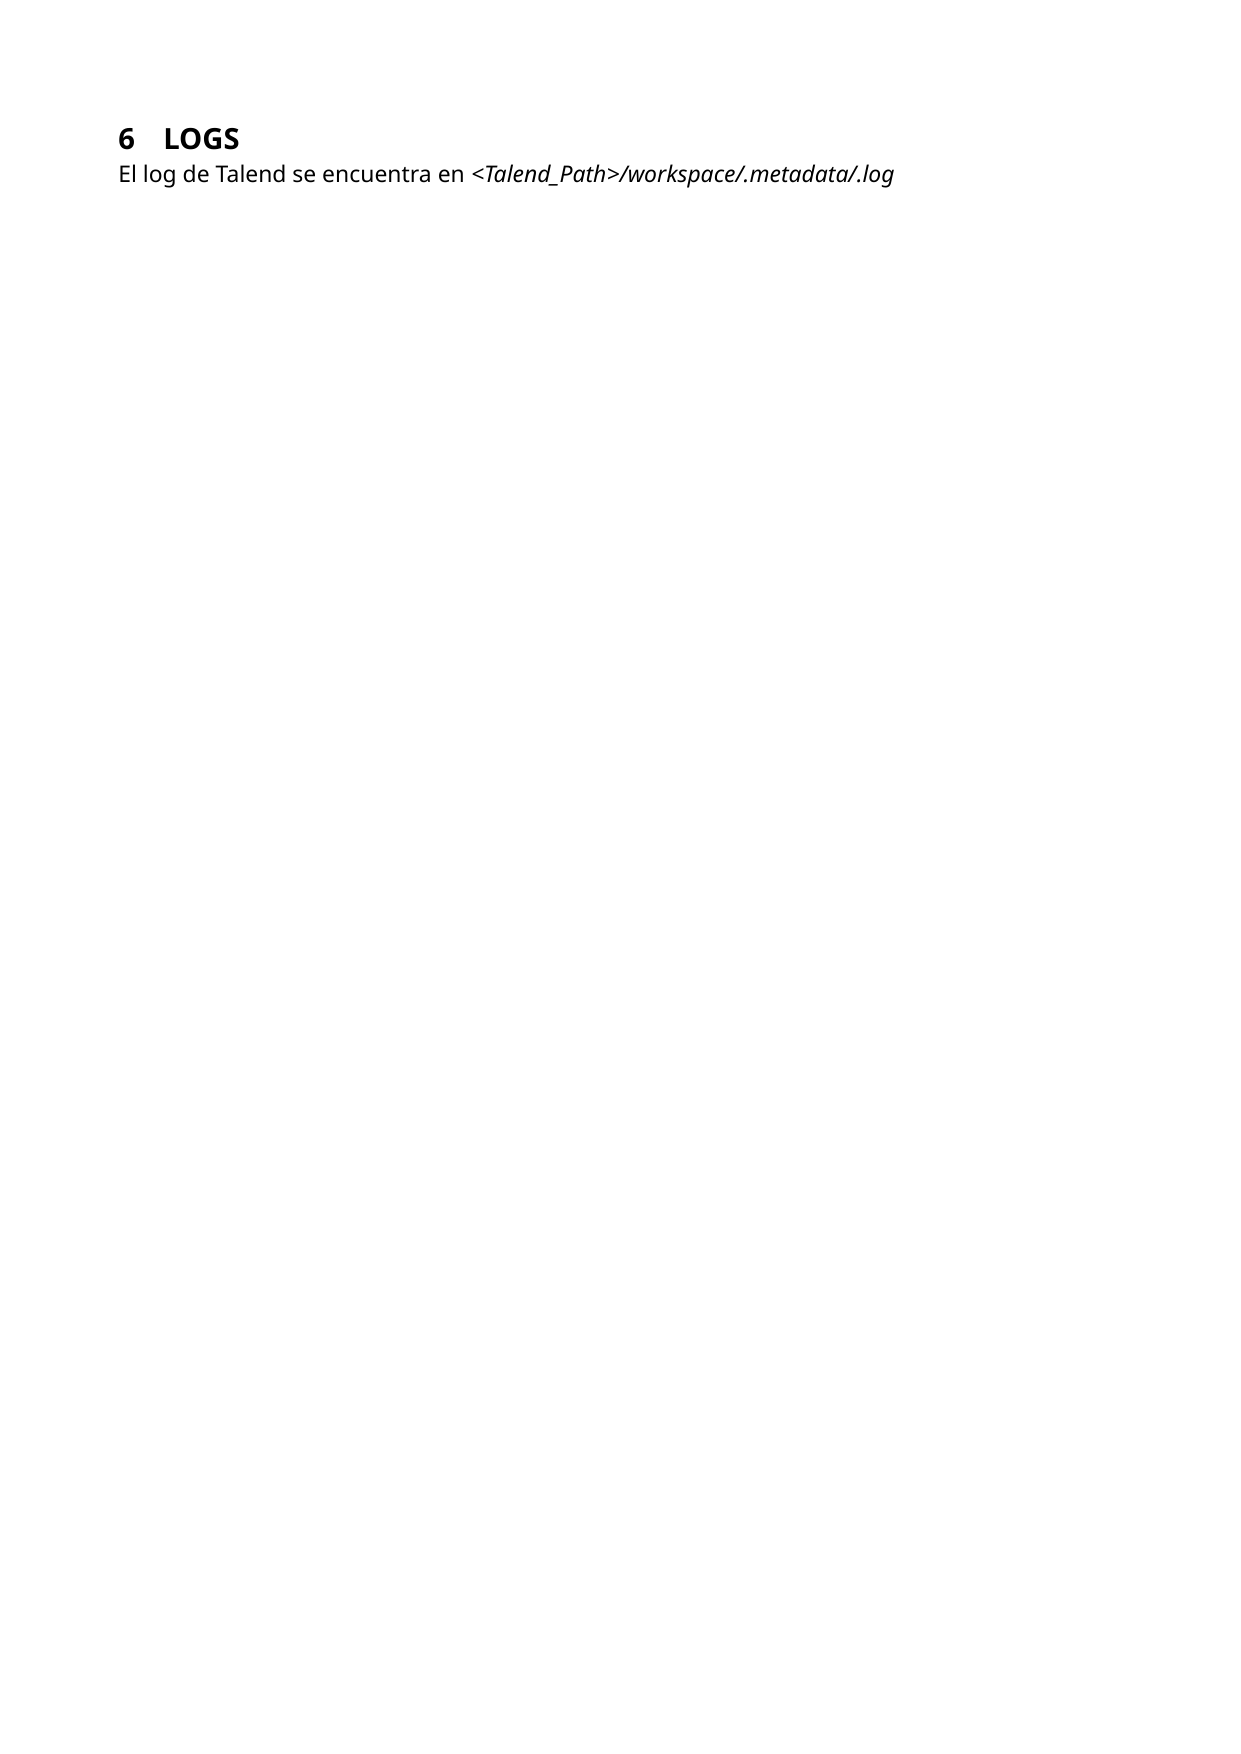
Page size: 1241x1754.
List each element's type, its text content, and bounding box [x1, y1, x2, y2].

subtitle LOGS [118, 118, 1122, 158]
text El log de Talend se encuentra en <Talend_Path>/workspace/.metadata/.log [118, 158, 1122, 189]
